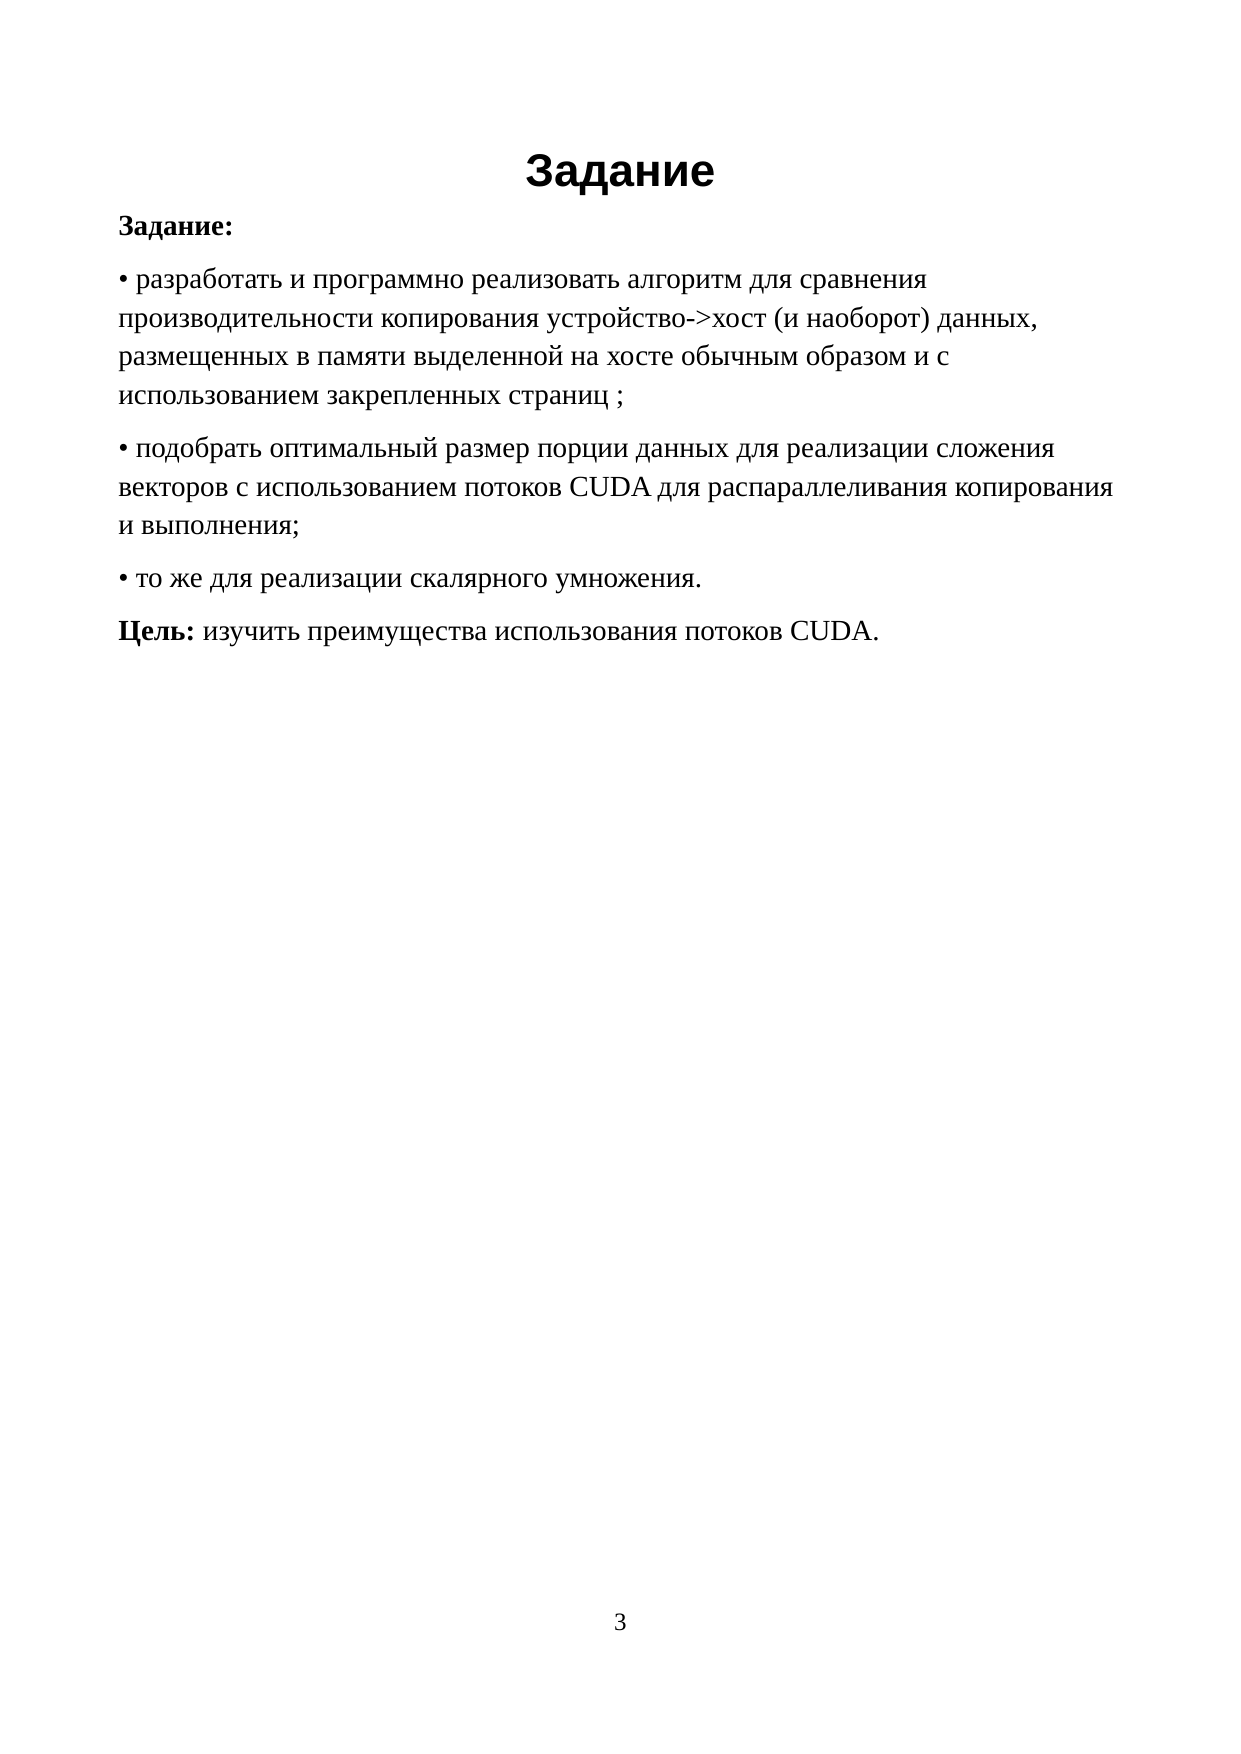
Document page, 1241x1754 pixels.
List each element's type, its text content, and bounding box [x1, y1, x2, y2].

text Задание: [118, 208, 1122, 242]
text • то же для реализации скалярного умножения. [118, 560, 1122, 594]
text Цель: изучить преимущества использования потоков CUDA. [118, 613, 1122, 647]
subtitle Задание [118, 143, 1122, 196]
text • подобрать оптимальный размер порции данных для реализации сложения векторов с использованием потоков CUDA для распараллеливания копирования и выполнения; [118, 430, 1122, 541]
text • разработать и программно реализовать алгоритм для сравнения производительности копирования устройство->хост (и наоборот) данных, размещенных в памяти выделенной на хосте обычным образом и с использованием закрепленных страниц ; [118, 261, 1122, 411]
